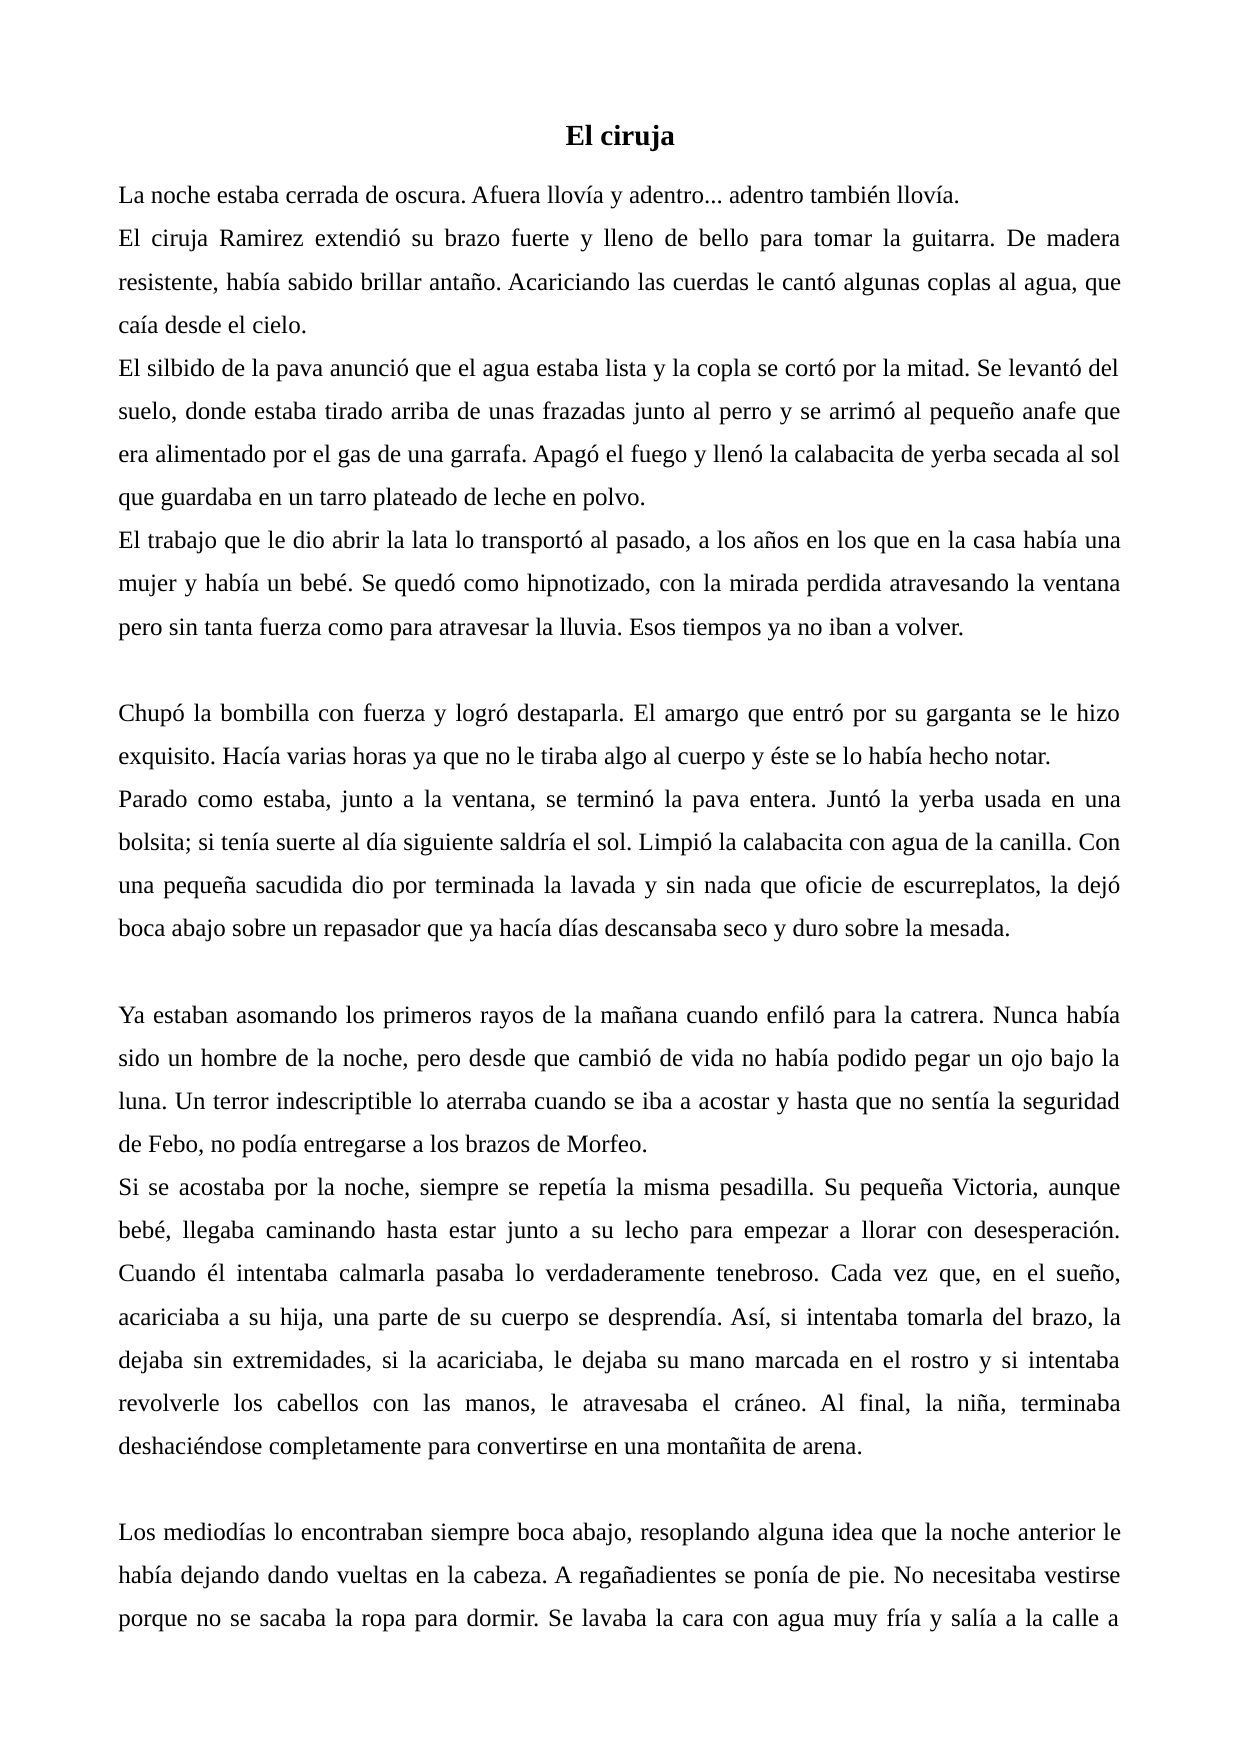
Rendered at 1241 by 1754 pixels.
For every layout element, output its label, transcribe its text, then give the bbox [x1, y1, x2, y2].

text Parado como estaba, junto a la ventana, se terminó la pava entera. Juntó la yerba usada en una bolsita; si tenía suerte al día siguiente saldría el sol. Limpió la calabacita con agua de la canilla. Con una pequeña sacudida dio por terminada la lavada y sin nada que oficie de escurreplatos, la dejó boca abajo sobre un repasador que ya hacía días descansaba seco y duro sobre la mesada. [118, 784, 1122, 942]
text El trabajo que le dio abrir la lata lo transportó al pasado, a los años en los que en la casa había una mujer y había un bebé. Se quedó como hipnotizado, con la mirada perdida atravesando la ventana pero sin tanta fuerza como para atravesar la lluvia. Esos tiempos ya no iban a volver. [118, 525, 1122, 640]
text La noche estaba cerrada de oscura. Afuera llovía y adentro... adentro también llovía. [118, 180, 1122, 209]
text El silbido de la pava anunció que el agua estaba lista y la copla se cortó por la mitad. Se levantó del suelo, donde estaba tirado arriba de unas frazadas junto al perro y se arrimó al pequeño anafe que era alimentado por el gas de una garrafa. Apagó el fuego y llenó la calabacita de yerba secada al sol que guardaba en un tarro plateado de leche en polvo. [118, 353, 1122, 511]
text El ciruja Ramirez extendió su brazo fuerte y lleno de bello para tomar la guitarra. De madera resistente, había sabido brillar antaño. Acariciando las cuerdas le cantó algunas coplas al agua, que caía desde el cielo. [118, 223, 1122, 338]
text Chupó la bombilla con fuerza y logró destaparla. El amargo que entró por su garganta se le hizo exquisito. Hacía varias horas ya que no le tiraba algo al cuerpo y éste se lo había hecho notar. [118, 698, 1122, 770]
text El ciruja [118, 118, 1122, 152]
text Si se acostaba por la noche, siempre se repetía la misma pesadilla. Su pequeña Victoria, aunque bebé, llegaba caminando hasta estar junto a su lecho para empezar a llorar con desesperación. Cuando él intentaba calmarla pasaba lo verdaderamente tenebroso. Cada vez que, en el sueño, acariciaba a su hija, una parte de su cuerpo se desprendía. Así, si intentaba tomarla del brazo, la dejaba sin extremidades, si la acariciaba, le dejaba su mano marcada en el rostro y si intentaba revolverle los cabellos con las manos, le atravesaba el cráneo. Al final, la niña, terminaba deshaciéndose completamente para convertirse en una montañita de arena. [118, 1172, 1122, 1460]
text Los mediodías lo encontraban siempre boca abajo, resoplando alguna idea que la noche anterior le había dejando dando vueltas en la cabeza. A regañadientes se ponía de pie. No necesitaba vestirse porque no se sacaba la ropa para dormir. Se lavaba la cara con agua muy fría y salía a la calle a [118, 1517, 1122, 1632]
text Ya estaban asomando los primeros rayos de la mañana cuando enfiló para la catrera. Nunca había sido un hombre de la noche, pero desde que cambió de vida no había podido pegar un ojo bajo la luna. Un terror indescriptible lo aterraba cuando se iba a acostar y hasta que no sentía la seguridad de Febo, no podía entregarse a los brazos de Morfeo. [118, 1000, 1122, 1158]
